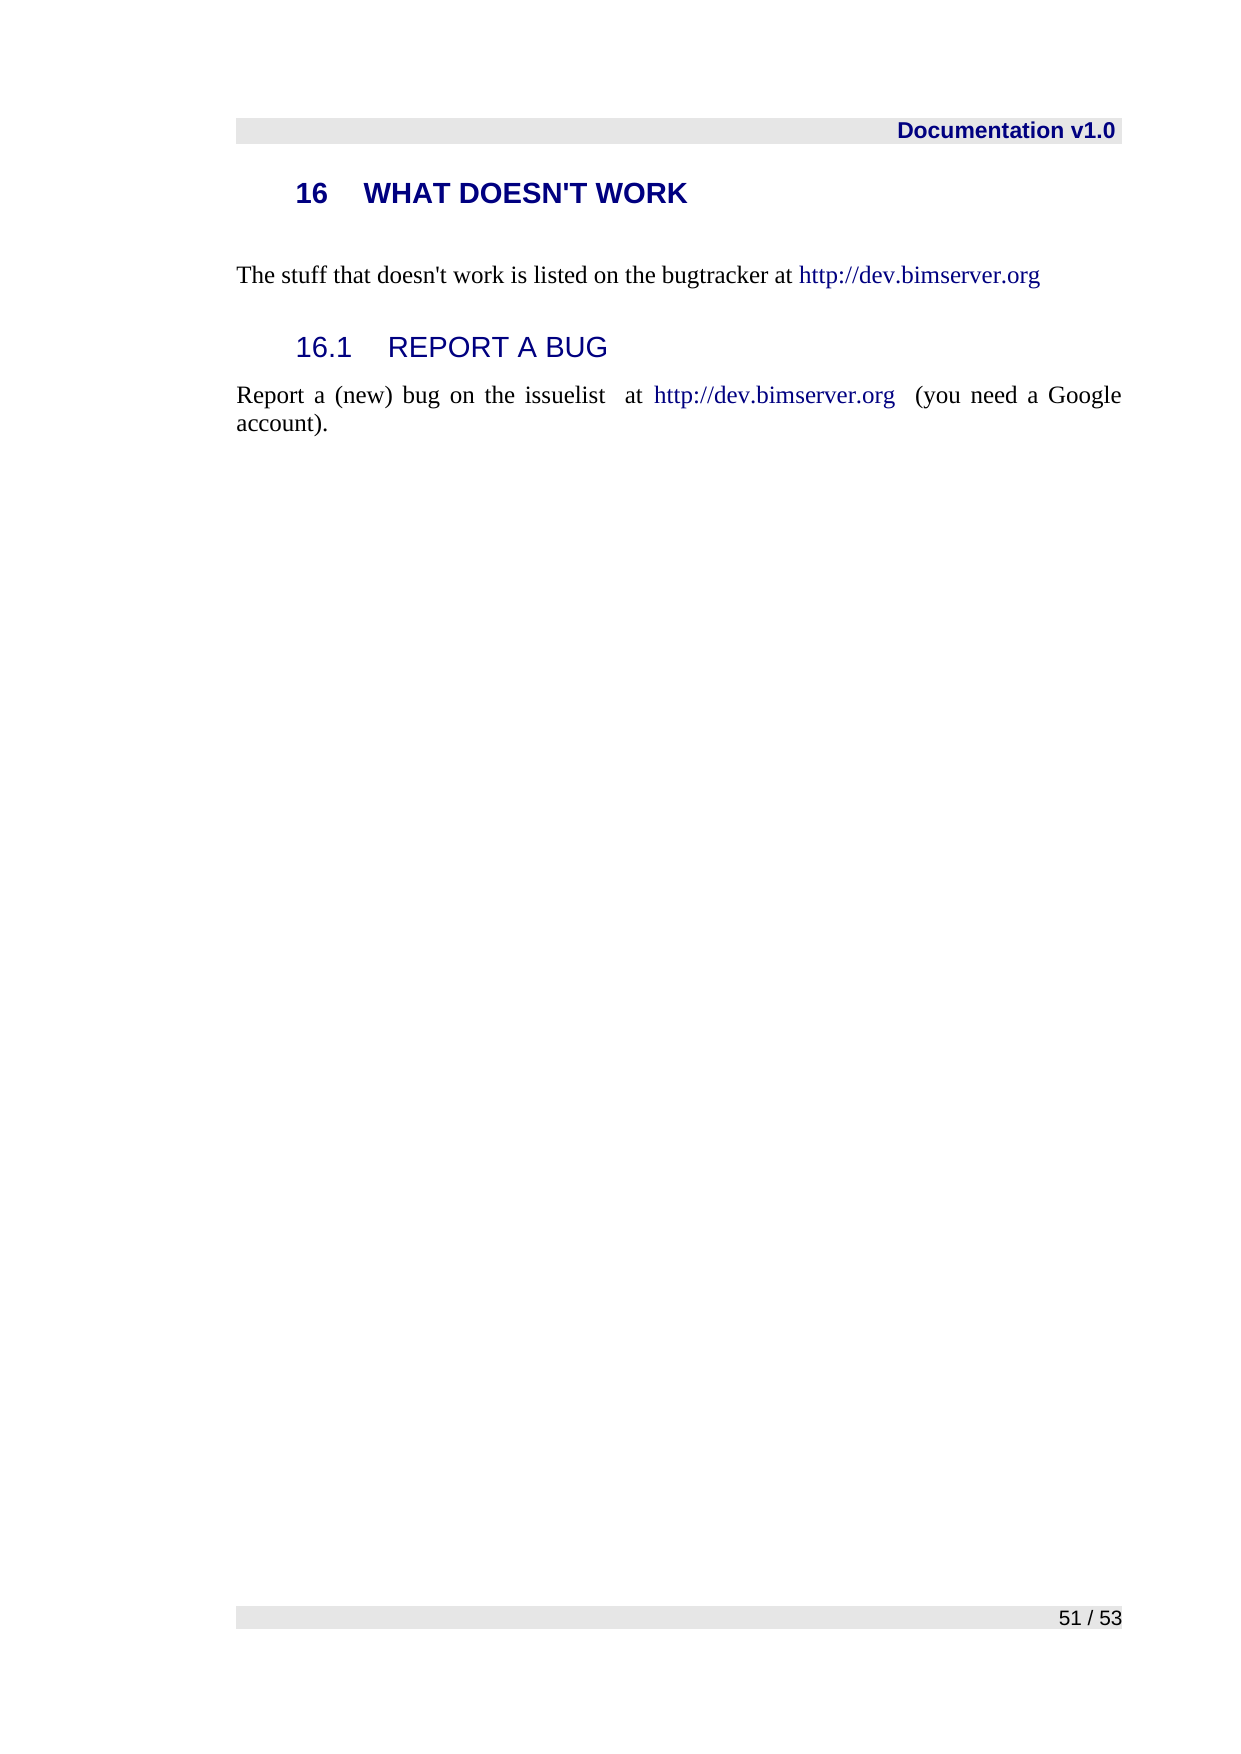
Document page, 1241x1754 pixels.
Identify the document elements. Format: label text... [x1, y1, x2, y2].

subtitle Report a bug [236, 331, 1122, 364]
text The stuff that doesn't work is listed on the bugtracker at http://dev.bimserver.org [236, 261, 1122, 289]
subtitle What doesn't work [236, 177, 1122, 210]
text Report a (new) bug on the issuelist at http://dev.bimserver.org (you need a Google account). [236, 382, 1122, 437]
